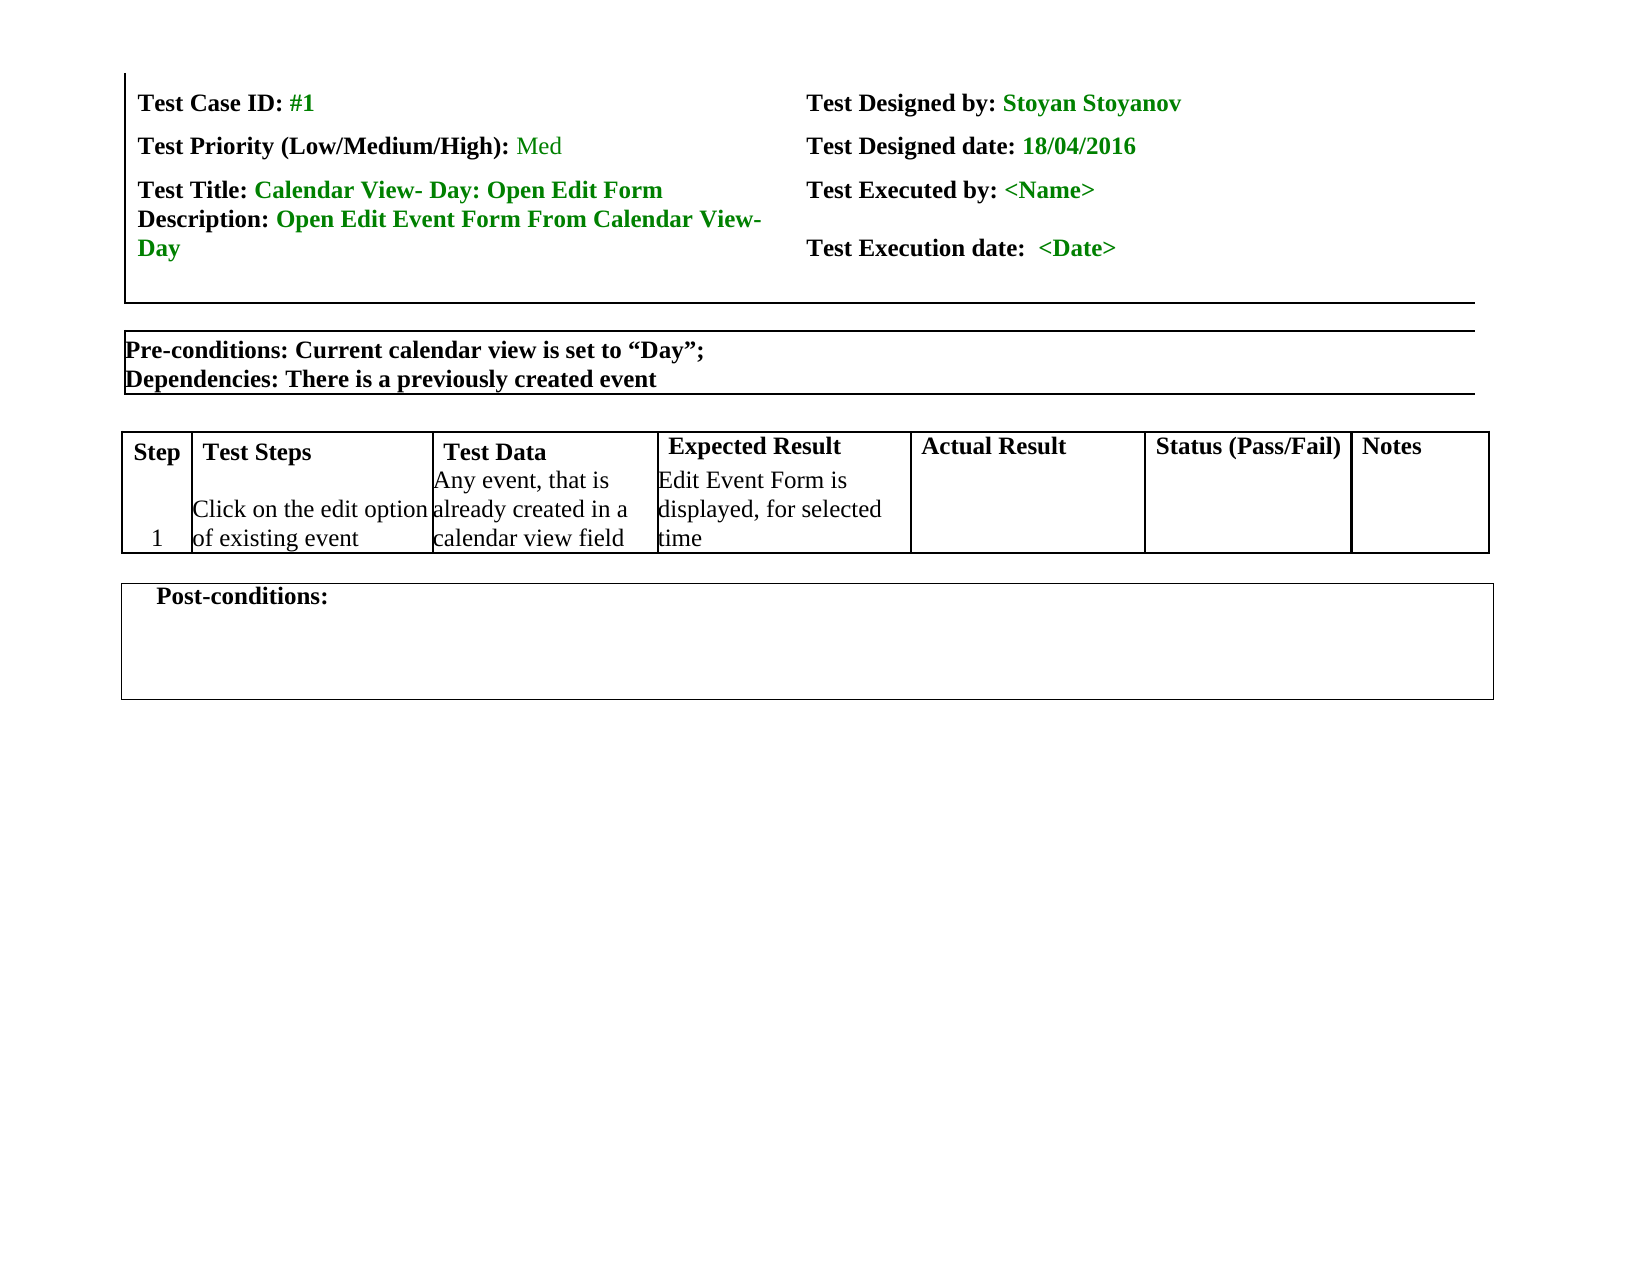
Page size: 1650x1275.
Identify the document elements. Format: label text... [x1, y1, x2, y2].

table_cell Any event, that is already created in a calendar view field [434, 465, 657, 552]
table_cell [806, 304, 1475, 330]
table_cell Edit Event Form is displayed, for selected time [659, 465, 910, 552]
table_header Test Steps [193, 433, 432, 465]
table_header Expected Result [659, 433, 910, 465]
table_cell [125, 304, 806, 330]
table_header Test Case ID: #1 [126, 73, 806, 117]
table_header Test Data [434, 433, 657, 465]
table_cell Dependencies: There is a previously created event [126, 364, 1475, 393]
table_cell [912, 465, 1144, 552]
table_cell [1146, 465, 1350, 552]
table_cell Test Priority (Low/Medium/High): Med [126, 117, 806, 160]
table_cell 1 [123, 465, 191, 552]
table_cell [126, 262, 806, 302]
table_cell Click on the edit option of existing event [193, 465, 432, 552]
table_header Status (Pass/Fail) [1146, 433, 1350, 465]
table_cell Test Designed date: 18/04/2016 [806, 117, 1475, 160]
table_cell Test Execution date: <Date> [806, 204, 1475, 262]
table_cell Pre-conditions: Current calendar view is set to “Day”; [126, 332, 1475, 363]
table_header Step [123, 433, 191, 465]
table_cell Test Title: Calendar View- Day: Open Edit Form [126, 160, 806, 204]
table_header Test Designed by: Stoyan Stoyanov [806, 73, 1475, 117]
table_header Actual Result [912, 433, 1144, 465]
table_header Notes [1353, 433, 1488, 465]
table_cell Description: Open Edit Event Form From Calendar View- Day [126, 204, 806, 262]
text Post-conditions: [156, 584, 1493, 610]
table_cell [806, 262, 1475, 302]
table_cell Test Executed by: <Name> [806, 160, 1475, 204]
table_cell [1353, 465, 1488, 552]
